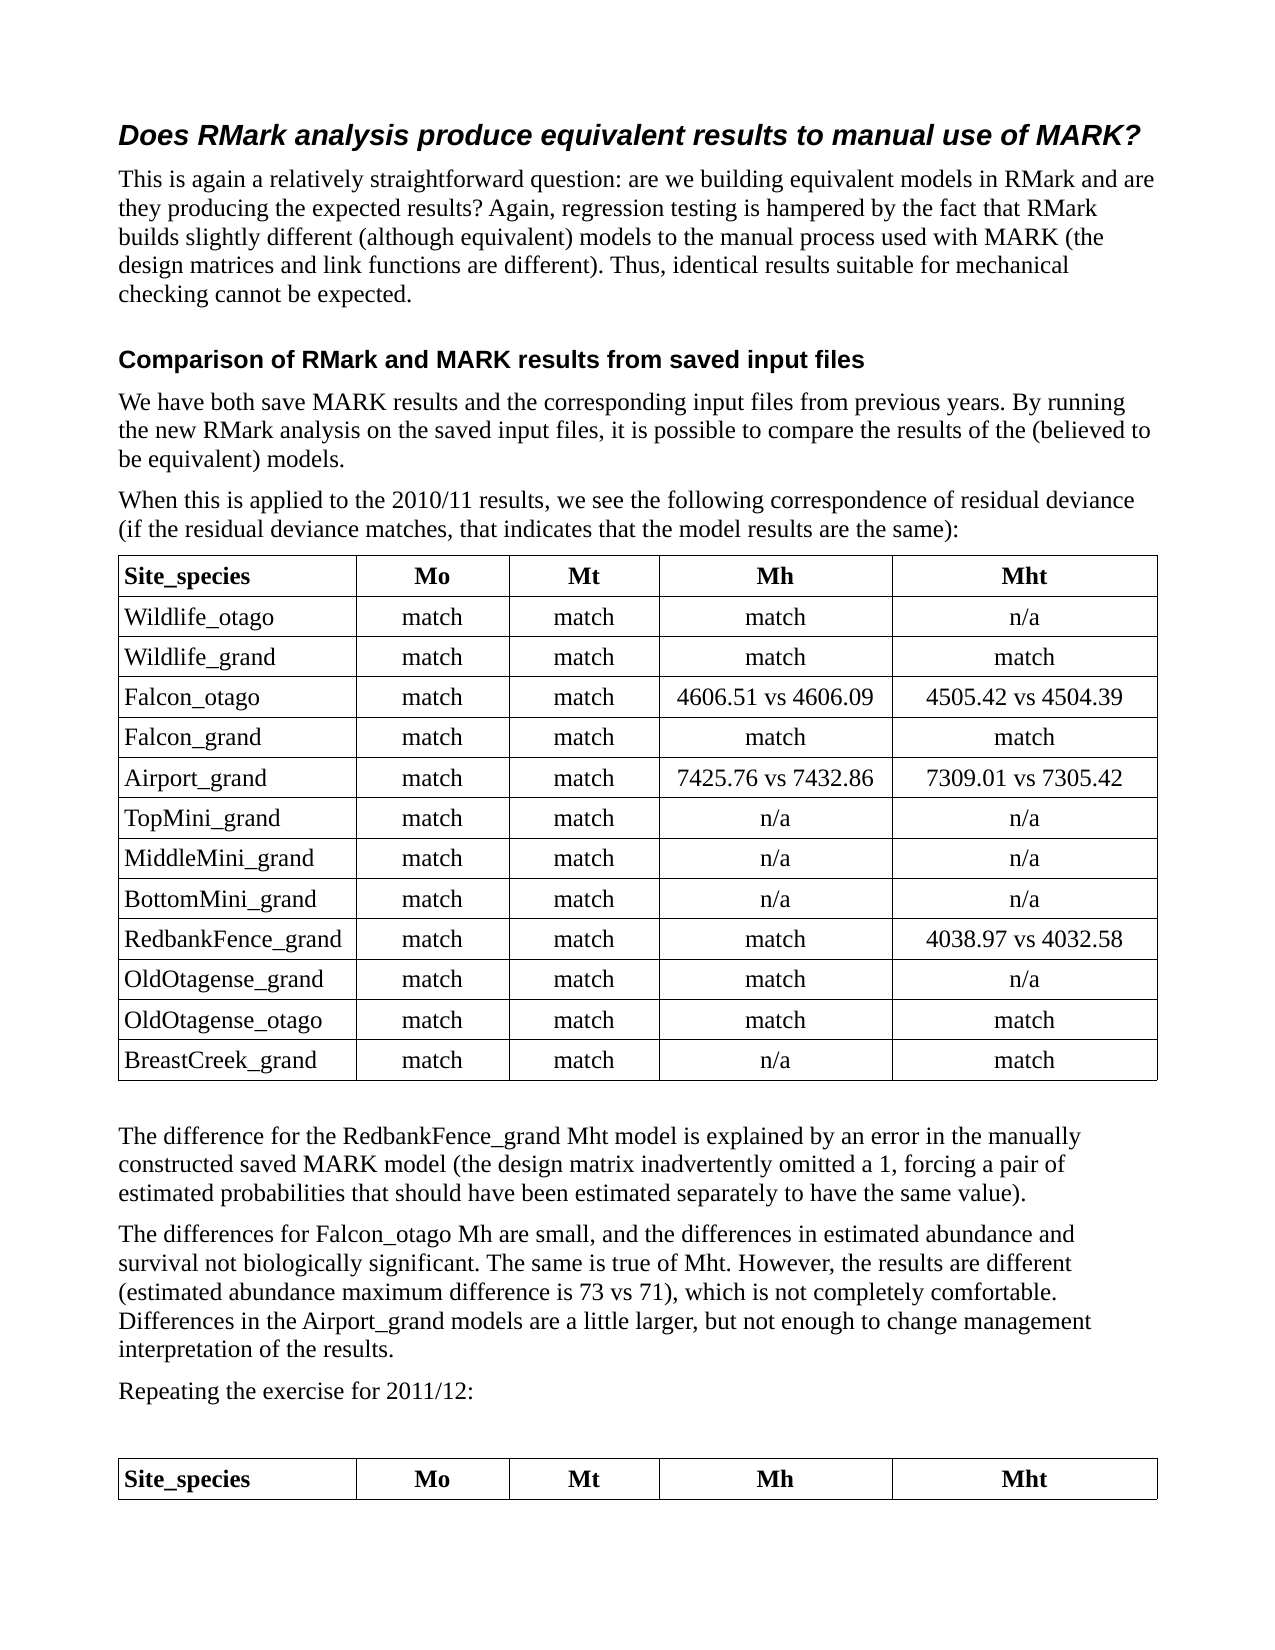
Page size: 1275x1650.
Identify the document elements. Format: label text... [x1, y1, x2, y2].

table_cell match [660, 718, 892, 757]
table_header Mh [660, 556, 892, 596]
text We have both save MARK results and the corresponding input files from previous years. By running the new RMark analysis on the saved input files, it is possible to compare the results of the (believed to be equivalent) models. [118, 387, 1157, 473]
table_cell match [357, 718, 509, 757]
table_header Mo [357, 1459, 509, 1499]
table_cell match [510, 960, 659, 999]
table_cell match [357, 879, 509, 918]
table_cell match [510, 798, 659, 838]
table_cell match [510, 677, 659, 717]
table_cell match [357, 597, 509, 636]
table_cell 4038.97 vs 4032.58 [893, 919, 1157, 958]
subtitle Comparison of RMark and MARK results from saved input files [118, 345, 1157, 374]
table_cell match [357, 677, 509, 717]
table_cell match [510, 839, 659, 878]
table_header Site_species [119, 556, 356, 596]
table_cell match [510, 1040, 659, 1079]
table_cell n/a [660, 798, 892, 838]
table_cell match [893, 637, 1157, 676]
table_cell n/a [893, 839, 1157, 878]
table_cell match [660, 960, 892, 999]
table_cell n/a [893, 798, 1157, 838]
table_cell n/a [893, 879, 1157, 918]
table_cell match [357, 1000, 509, 1039]
table_header Mht [893, 556, 1157, 596]
table_cell match [510, 758, 659, 797]
table_cell n/a [660, 839, 892, 878]
table_cell match [660, 597, 892, 636]
table_cell match [510, 637, 659, 676]
table_cell OldOtagense_otago [119, 1000, 356, 1039]
table_header Mt [510, 556, 659, 596]
table_cell match [510, 919, 659, 958]
table_cell match [357, 798, 509, 838]
text When this is applied to the 2010/11 results, we see the following correspondence of residual deviance (if the residual deviance matches, that indicates that the model results are the same): [118, 485, 1157, 543]
table_cell match [510, 879, 659, 918]
table_cell Falcon_grand [119, 718, 356, 757]
table_cell match [510, 718, 659, 757]
table_cell n/a [893, 960, 1157, 999]
table_cell match [893, 1000, 1157, 1039]
table_cell Airport_grand [119, 758, 356, 797]
text This is again a relatively straightforward question: are we building equivalent models in RMark and are they producing the expected results? Again, regression testing is hampered by the fact that RMark builds slightly different (although equivalent) models to the manual process used with MARK (the design matrices and link functions are different). Thus, identical results suitable for mechanical checking cannot be expected. [118, 164, 1157, 308]
text The difference for the RedbankFence_grand Mht model is explained by an error in the manually constructed saved MARK model (the design matrix inadvertently omitted a 1, forcing a pair of estimated probabilities that should have been estimated separately to have the same value). [118, 1121, 1157, 1207]
table_cell match [510, 1000, 659, 1039]
table_cell n/a [660, 879, 892, 918]
table_cell 4606.51 vs 4606.09 [660, 677, 892, 717]
table_cell MiddleMini_grand [119, 839, 356, 878]
table_cell match [357, 758, 509, 797]
table_cell BottomMini_grand [119, 879, 356, 918]
table_cell n/a [660, 1040, 892, 1079]
table_cell match [660, 637, 892, 676]
table_header Mo [357, 556, 509, 596]
table_header Mt [510, 1459, 659, 1499]
table_cell match [893, 1040, 1157, 1079]
table_cell match [357, 960, 509, 999]
table_header Site_species [119, 1459, 356, 1499]
table_cell 7309.01 vs 7305.42 [893, 758, 1157, 797]
table_cell RedbankFence_grand [119, 919, 356, 958]
table_cell n/a [893, 597, 1157, 636]
table_header Mh [660, 1459, 892, 1499]
text The differences for Falcon_otago Mh are small, and the differences in estimated abundance and survival not biologically significant. The same is true of Mht. However, the results are different (estimated abundance maximum difference is 73 vs 71), which is not completely comfortable. Differences in the Airport_grand models are a little larger, but not enough to change management interpretation of the results. [118, 1219, 1157, 1363]
table_cell match [357, 839, 509, 878]
text Repeating the exercise for 2011/12: [118, 1376, 1157, 1404]
table_cell Wildlife_grand [119, 637, 356, 676]
table_cell Wildlife_otago [119, 597, 356, 636]
table_cell match [357, 1040, 509, 1079]
subtitle Does RMark analysis produce equivalent results to manual use of MARK? [118, 118, 1157, 152]
table_cell OldOtagense_grand [119, 960, 356, 999]
table_cell match [660, 1000, 892, 1039]
table_cell 4505.42 vs 4504.39 [893, 677, 1157, 717]
table_cell Falcon_otago [119, 677, 356, 717]
table_cell 7425.76 vs 7432.86 [660, 758, 892, 797]
table_cell match [510, 597, 659, 636]
table_cell BreastCreek_grand [119, 1040, 356, 1079]
table_cell TopMini_grand [119, 798, 356, 838]
table_cell match [357, 919, 509, 958]
table_header Mht [893, 1459, 1157, 1499]
table_cell match [357, 637, 509, 676]
table_cell match [660, 919, 892, 958]
table_cell match [893, 718, 1157, 757]
